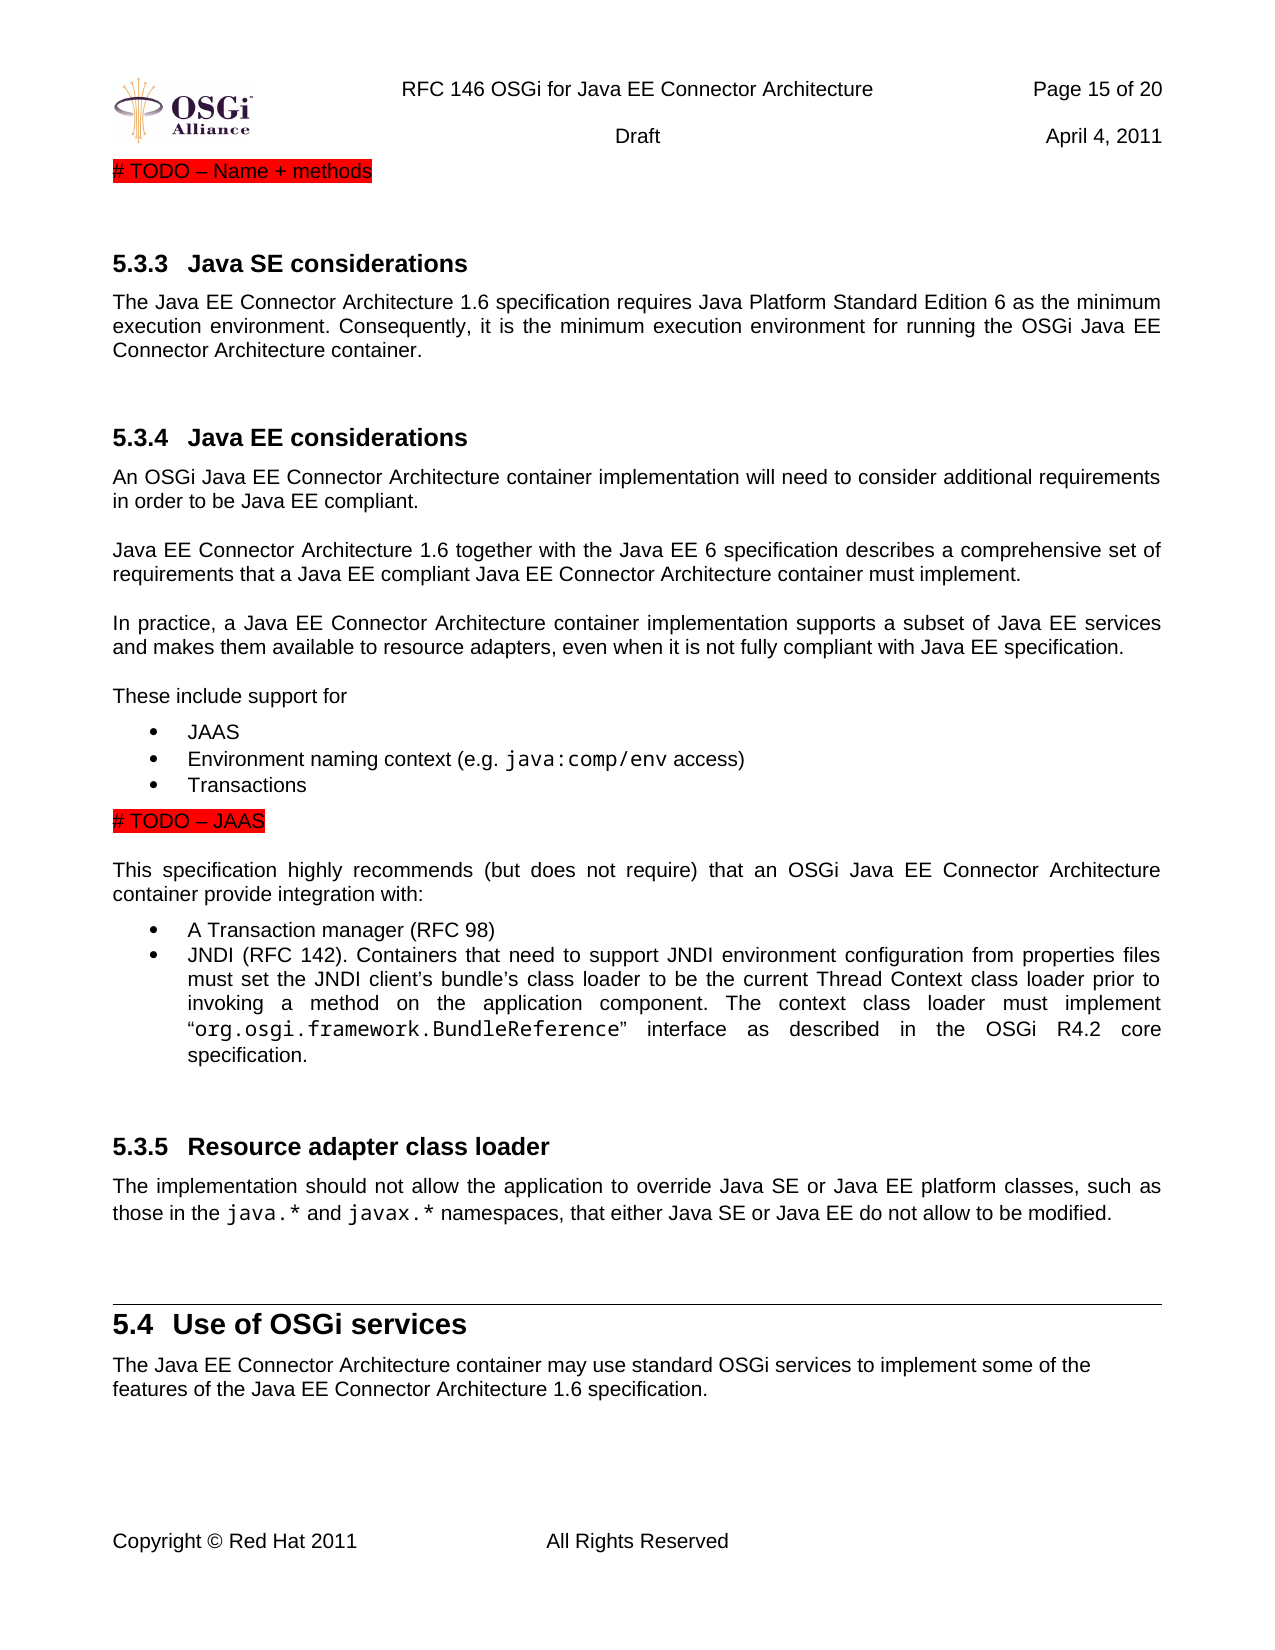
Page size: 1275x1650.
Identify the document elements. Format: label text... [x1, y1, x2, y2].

list Environment naming context (e.g. java:comp/env access) [150, 744, 1162, 772]
subtitle Java SE considerations [112, 249, 1162, 278]
list Transactions [150, 772, 1162, 796]
text These include support for [112, 683, 1162, 707]
text The Java EE Connector Architecture 1.6 specification requires Java Platform Standard Edition 6 as the minimum execution environment. Consequently, it is the minimum execution environment for running the OSGi Java EE Connector Architecture container. [112, 290, 1162, 362]
text Java EE Connector Architecture 1.6 together with the Java EE 6 specification describes a comprehensive set of requirements that a Java EE compliant Java EE Connector Architecture container must implement. [112, 538, 1162, 586]
list A Transaction manager (RFC 98) [150, 918, 1162, 942]
subtitle Use of OSGi services [112, 1305, 1162, 1341]
text The implementation should not allow the application to override Java SE or Java EE platform classes, such as those in the java.* and javax.* namespaces, that either Java SE or Java EE do not allow to be modified. [112, 1174, 1162, 1226]
text # TODO – Name + methods [112, 159, 1162, 183]
text In practice, a Java EE Connector Architecture container implementation supports a subset of Java EE services and makes them available to resource adapters, even when it is not fully compliant with Java EE specification. [112, 611, 1162, 658]
text An OSGi Java EE Connector Architecture container implementation will need to consider additional requirements in order to be Java EE compliant. [112, 465, 1162, 513]
text This specification highly recommends (but does not require) that an OSGi Java EE Connector Architecture container provide integration with: [112, 858, 1162, 906]
list JNDI (RFC 142). Containers that need to support JNDI environment configuration from properties files must set the JNDI client’s bundle’s class loader to be the current Thread Context class loader prior to invoking a method on the application component. The context class loader must implement “org.osgi.framework.BundleReference” interface as described in the OSGi R4.2 core specification. [150, 942, 1162, 1067]
subtitle Java EE considerations [112, 423, 1162, 452]
picture [114, 78, 254, 143]
text # TODO – JAAS [112, 809, 1162, 833]
text The Java EE Connector Architecture container may use standard OSGi services to implement some of the features of the Java EE Connector Architecture 1.6 specification. [112, 1353, 1162, 1401]
subtitle Resource adapter class loader [112, 1132, 1162, 1161]
list JAAS [150, 720, 1162, 744]
